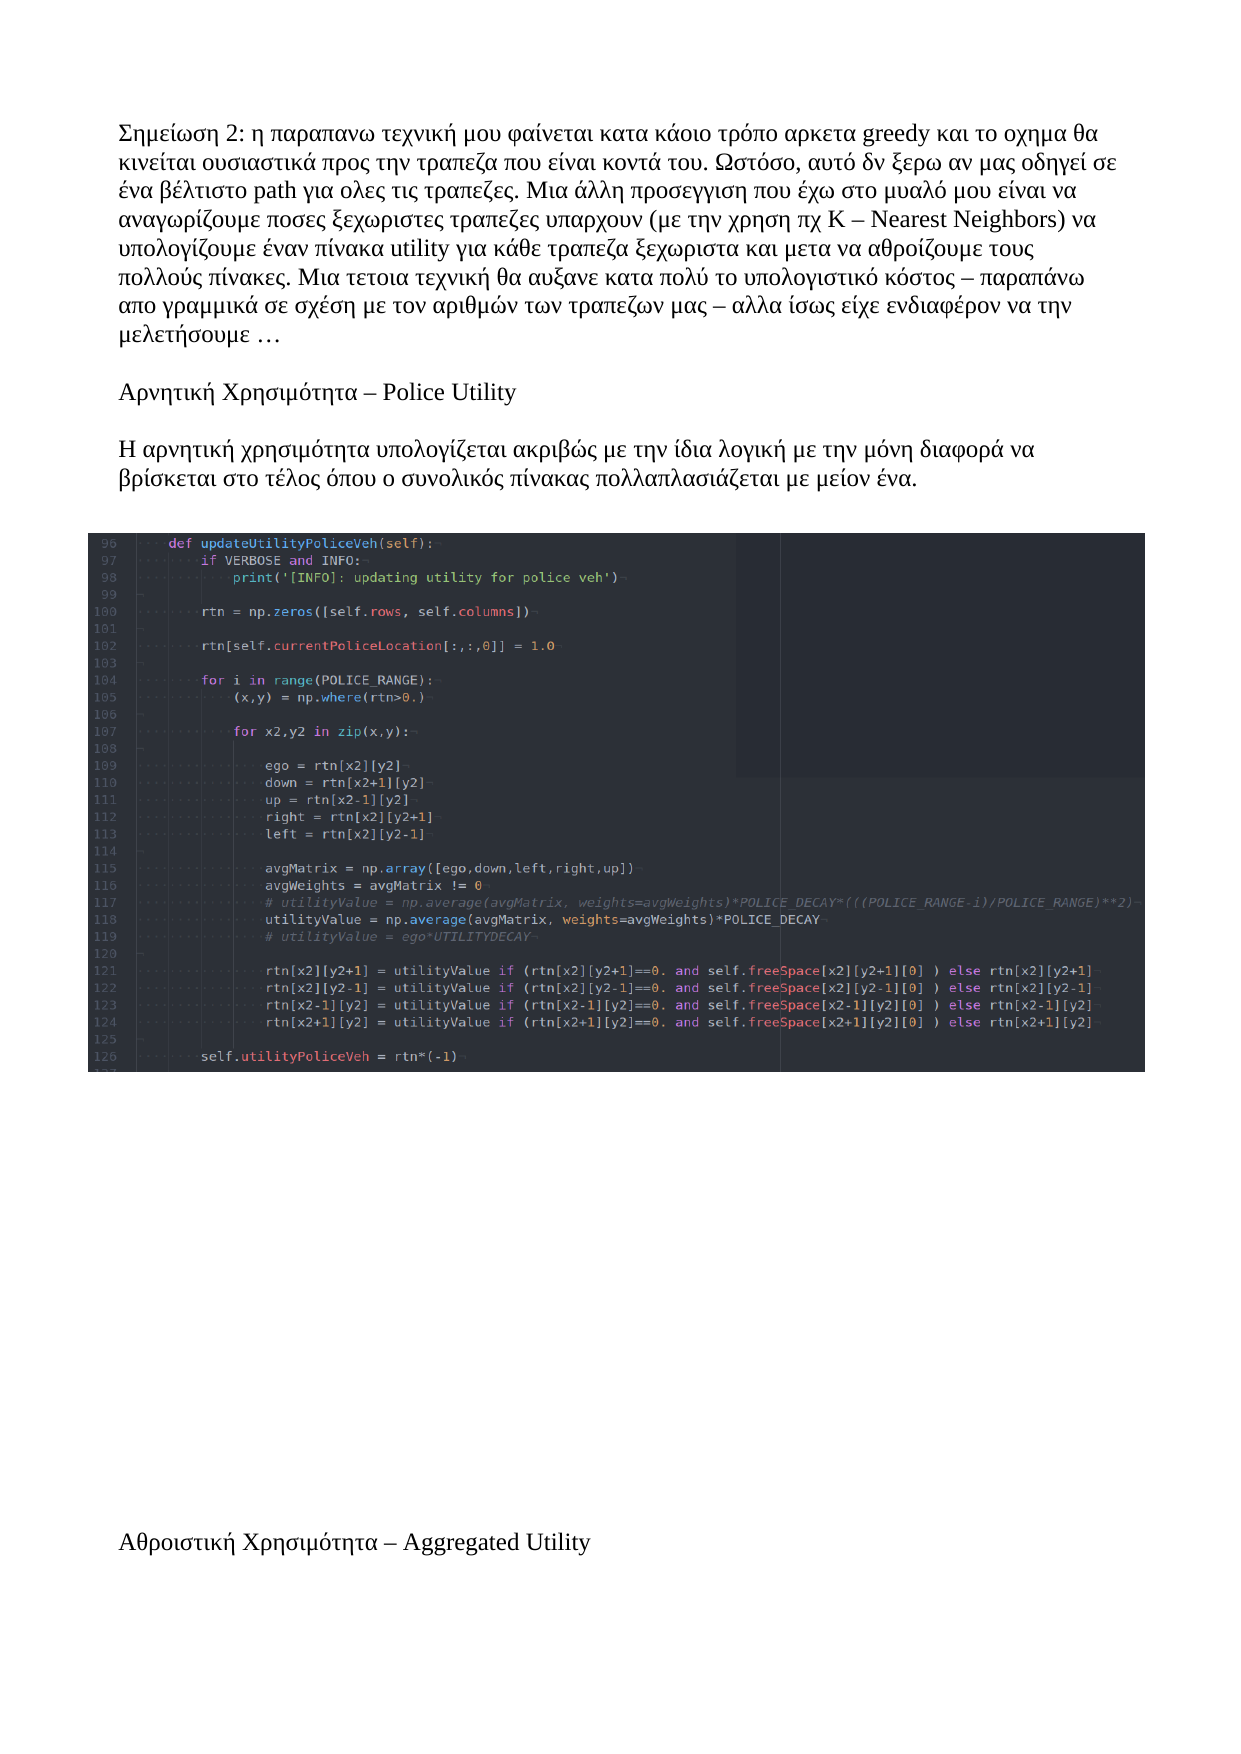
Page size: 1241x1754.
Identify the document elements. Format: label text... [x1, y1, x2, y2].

picture [88, 533, 1145, 1072]
text Η αρνητική χρησιμότητα υπολογίζεται ακριβώς με την ίδια λογική με την μόνη διαφορά να βρίσκεται στο τέλος όπου ο συνολικός πίνακας πολλαπλασιάζεται με μείον ένα. [118, 434, 1122, 492]
text Αρνητική Χρησιμότητα – Police Utility [118, 377, 1122, 406]
text Αθροιστική Χρησιμότητα – Aggregated Utility [118, 1527, 1122, 1556]
text Σημείωση 2: η παραπανω τεχνική μου φαίνεται κατα κάοιο τρόπο αρκετα greedy και το οχημα θα κινείται ουσιαστικά προς την τραπεζα που είναι κοντά του. Ωστόσο, αυτό δν ξερω αν μας οδηγεί σε ένα βέλτιστο path για ολες τις τραπεζες. Μια άλλη προσεγγιση που έχω στο μυαλό μου είναι να αναγωρίζουμε ποσες ξεχωριστες τραπεζες υπαρχουν (με την χρηση πχ Κ – Nearest Neighbors) να υπολογίζουμε έναν πίνακα utility για κάθε τραπεζα ξεχωριστα και μετα να αθροίζουμε τους πολλούς πίνακες. Μια τετοια τεχνική θα αυξανε κατα πολύ το υπολογιστικό κόστος – παραπάνω απο γραμμικά σε σχέση με τον αριθμών των τραπεζων μας – αλλα ίσως είχε ενδιαφέρον να την μελετήσουμε … [118, 118, 1122, 348]
